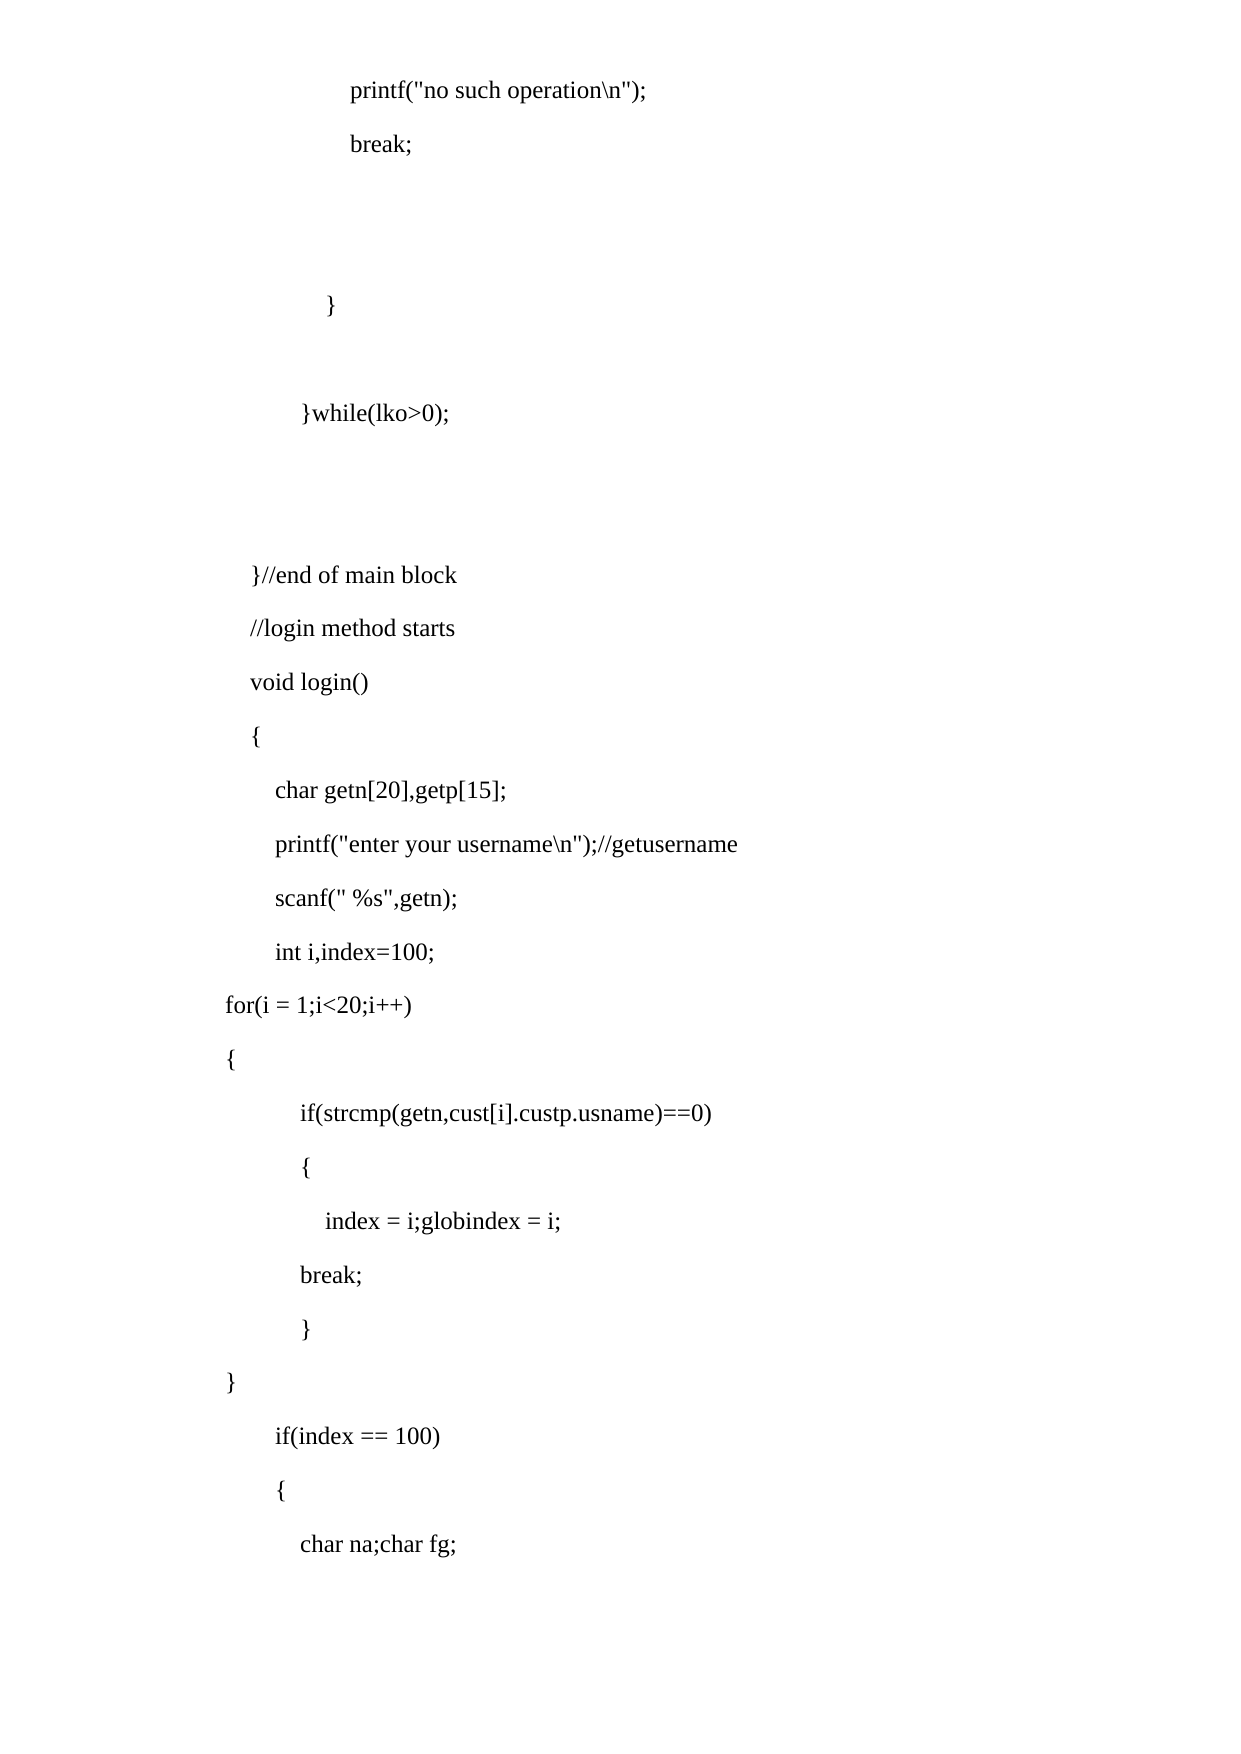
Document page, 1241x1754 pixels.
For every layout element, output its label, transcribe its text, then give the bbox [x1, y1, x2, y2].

text { [225, 1152, 1090, 1181]
text scanf(" %s",getn); [225, 883, 1090, 912]
text } [225, 1367, 1090, 1396]
text if(index == 100) [225, 1421, 1090, 1450]
text break; [225, 129, 1090, 158]
text for(i = 1;i<20;i++) [225, 991, 1090, 1019]
text printf("no such operation\n"); [225, 75, 1090, 104]
text if(strcmp(getn,cust[i].custp.usname)==0) [225, 1098, 1090, 1127]
text { [225, 721, 1090, 750]
text } [225, 1314, 1090, 1342]
text int i,index=100; [225, 937, 1090, 965]
text { [225, 1044, 1090, 1073]
text }//end of main block [225, 560, 1090, 588]
text printf("enter your username\n");//getusername [225, 829, 1090, 858]
text } [225, 290, 1090, 319]
text break; [225, 1260, 1090, 1288]
text { [225, 1475, 1090, 1504]
text }while(lko>0); [225, 398, 1090, 427]
text char getn[20],getp[15]; [225, 775, 1090, 804]
text void login() [225, 667, 1090, 696]
text char na;char fg; [225, 1529, 1090, 1558]
text //login method starts [225, 613, 1090, 642]
text index = i;globindex = i; [225, 1206, 1090, 1235]
